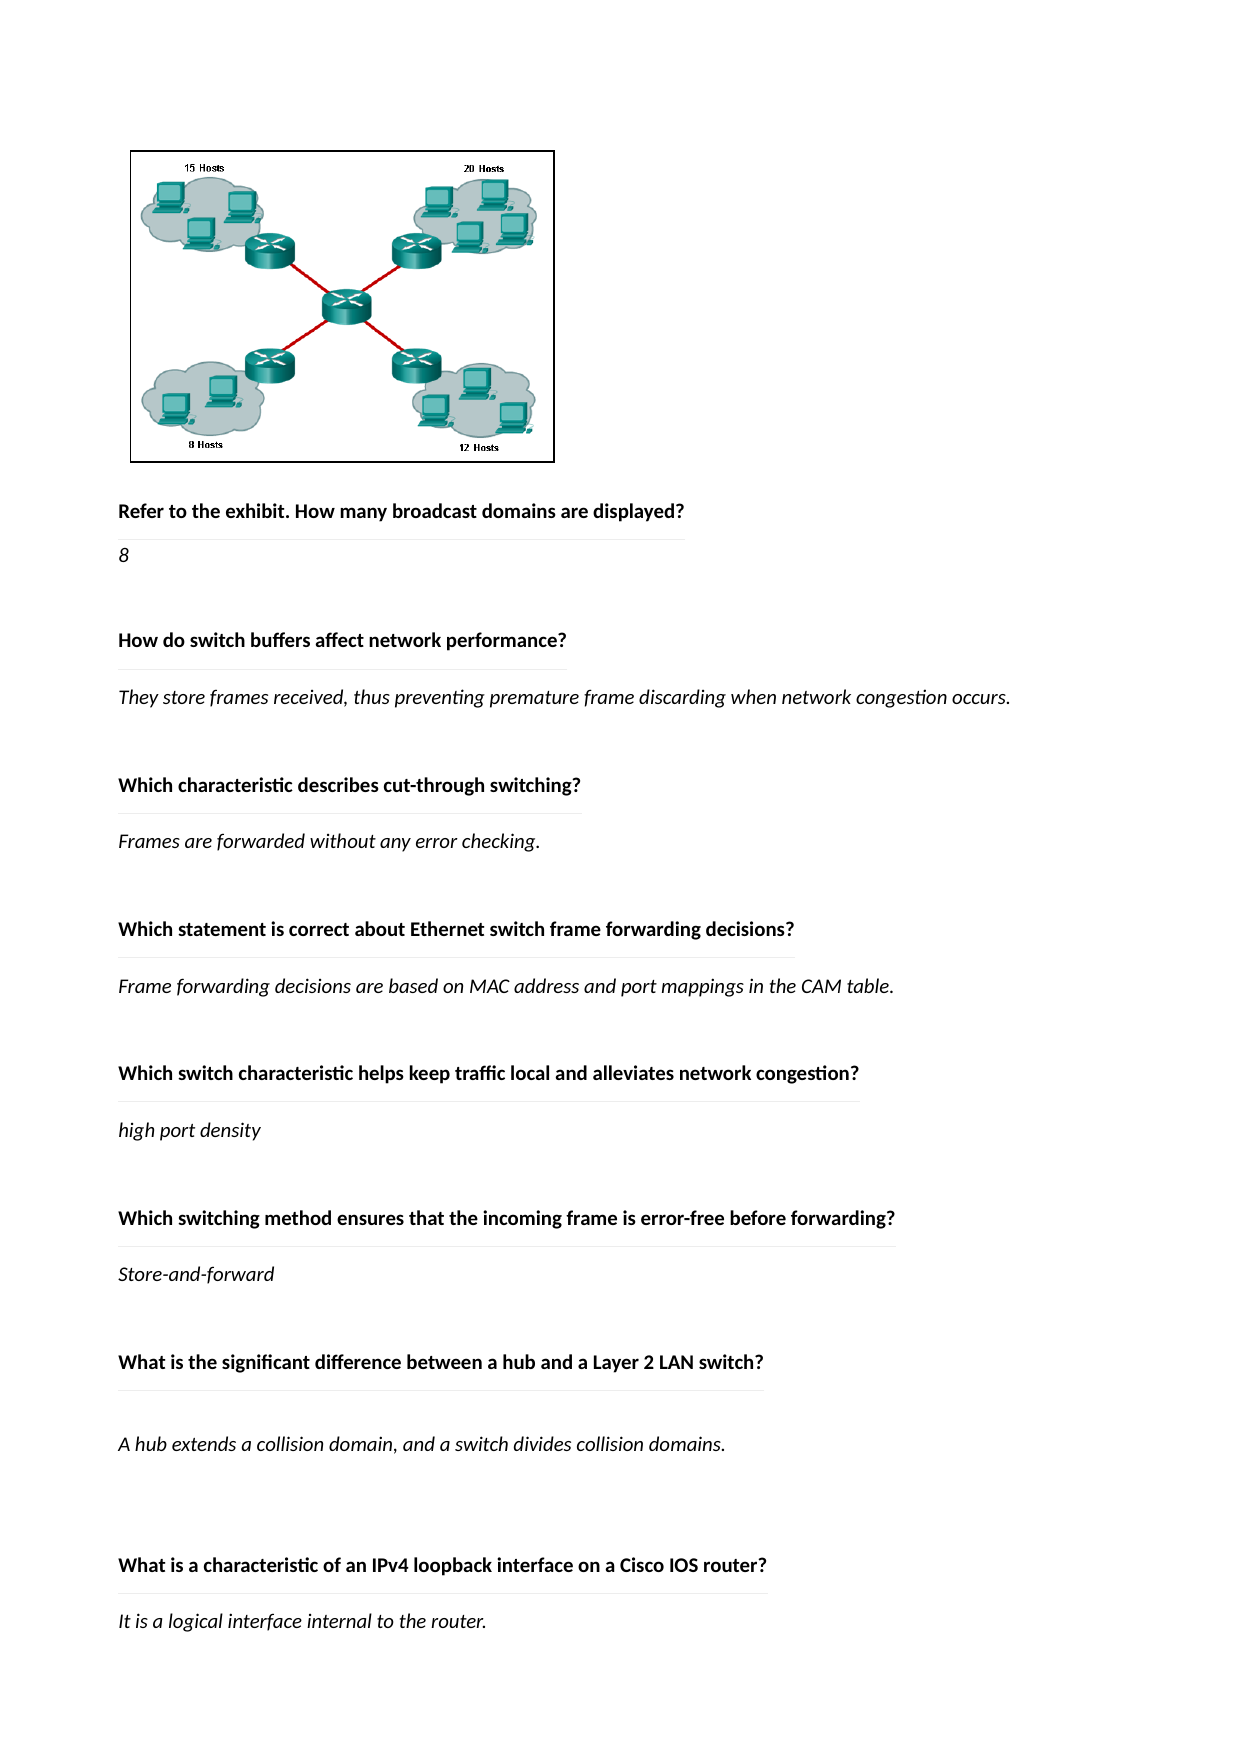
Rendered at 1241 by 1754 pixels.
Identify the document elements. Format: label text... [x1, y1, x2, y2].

text How do switch buffers affect network performance? [118, 586, 1122, 669]
text Which statement is correct about Ethernet switch frame forwarding decisions? [118, 916, 1122, 957]
text They store frames received, thus preventing premature frame discarding when network congestion occurs. [118, 684, 1122, 710]
picture [118, 143, 568, 467]
text Refer to the exhibit. How many broadcast domains are displayed? 8 [118, 466, 1122, 568]
text Frame forwarding decisions are based on MAC address and port mappings in the CAM table. [118, 973, 1122, 998]
text What is the significant difference between a hub and a Layer 2 LAN switch? A hub extends a collision domain, and a switch divides collision domains. [118, 1349, 1122, 1457]
text What is a characteristic of an IPv4 loopback interface on a Cisco IOS router?​ [118, 1552, 1122, 1593]
text Which characteristic describes cut-through switching? [118, 772, 1122, 813]
text Frames are forwarded without any error checking. [118, 829, 1122, 854]
text It is a logical interface internal to the router. [118, 1608, 1122, 1633]
text Which switch characteristic helps keep traffic local and alleviates network congestion? [118, 1060, 1122, 1102]
text Store-and-forward [118, 1261, 1122, 1287]
text high port density [118, 1117, 1122, 1143]
text Which switching method ensures that the incoming frame is error-free before forwarding? [118, 1205, 1122, 1246]
text [118, 118, 1122, 466]
